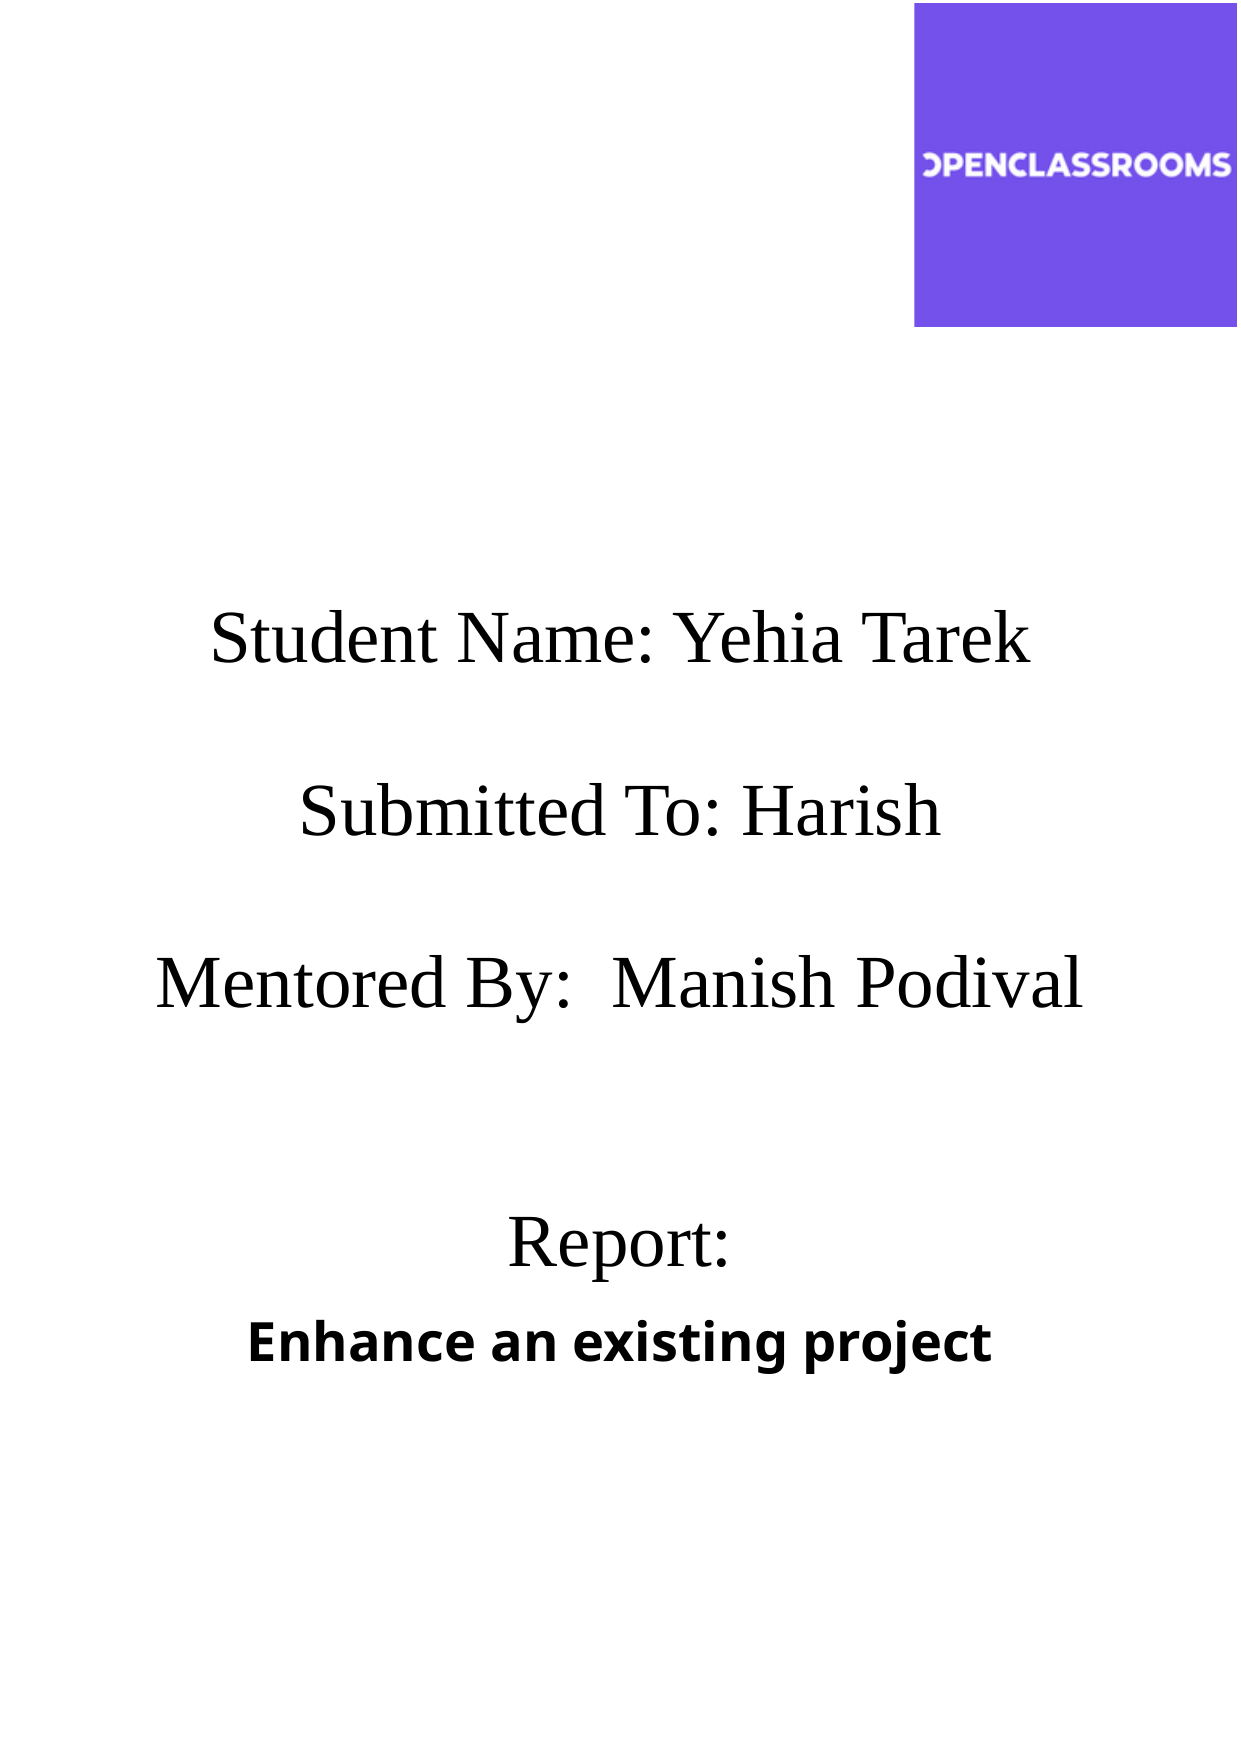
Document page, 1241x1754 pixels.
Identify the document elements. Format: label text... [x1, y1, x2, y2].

text Submitted To: Harish [118, 765, 1122, 851]
text Mentored By: Manish Podival [118, 937, 1122, 1024]
picture [914, 3, 1237, 327]
text Report: [118, 1196, 1122, 1282]
subtitle Enhance an existing project [118, 1303, 1122, 1377]
text Student Name: Yehia Tarek [118, 592, 1122, 679]
